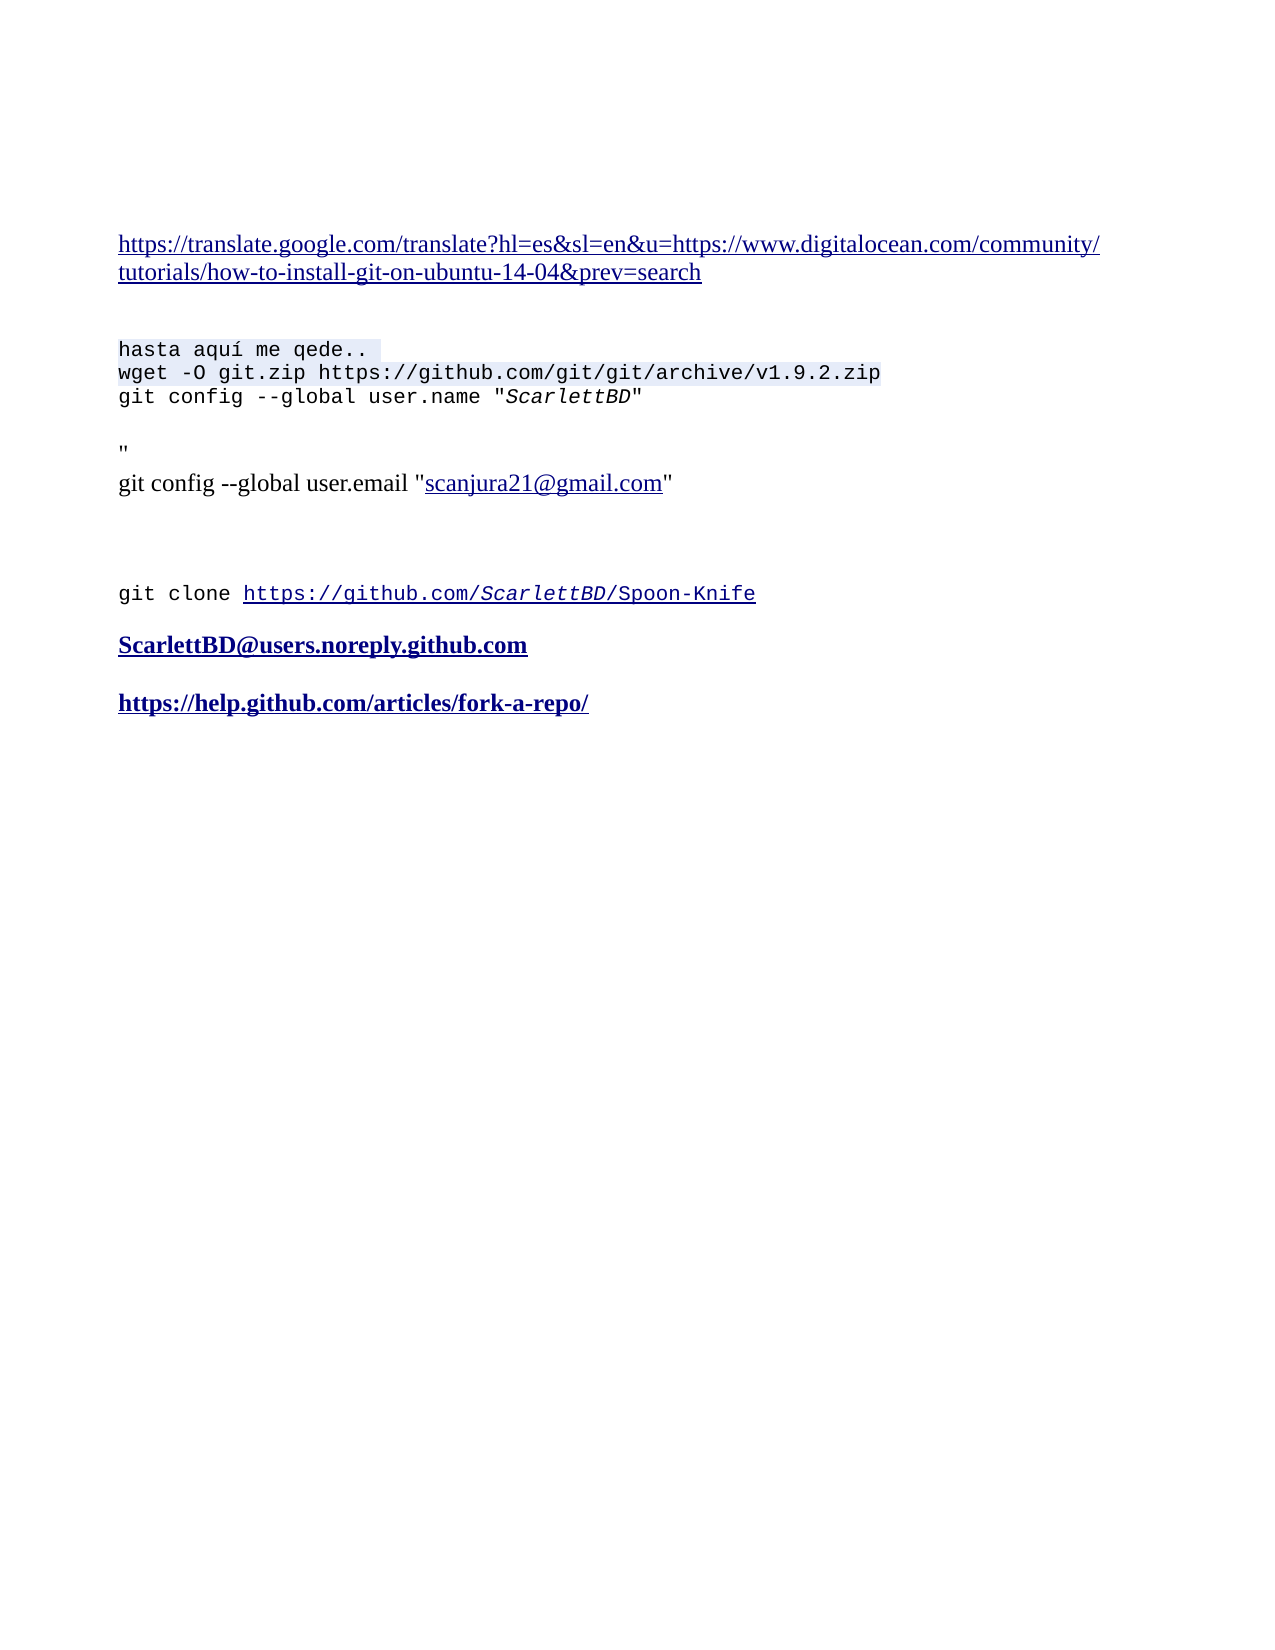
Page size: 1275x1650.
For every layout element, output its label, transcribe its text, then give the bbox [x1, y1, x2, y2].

text git config --global user.name "ScarlettBD" [118, 386, 1157, 409]
text git clone https://github.com/ScarlettBD/Spoon-Knife [118, 583, 1157, 606]
text wget -O git.zip https://github.com/git/git/archive/v1.9.2.zip [118, 362, 1157, 386]
text ScarlettBD@users.noreply.github.com [118, 630, 1157, 659]
text " [118, 439, 1157, 468]
text git config --global user.email "scanjura21@gmail.com" [118, 468, 1157, 497]
text hasta aquí me qede.. [118, 339, 1157, 362]
text https://help.github.com/articles/fork-a-repo/ [118, 688, 1157, 716]
text https://translate.google.com/translate?hl=es&sl=en&u=https://www.digitalocean.com/community/tutorials/how-to-install-git-on-ubuntu-14-04&prev=search [118, 229, 1157, 286]
